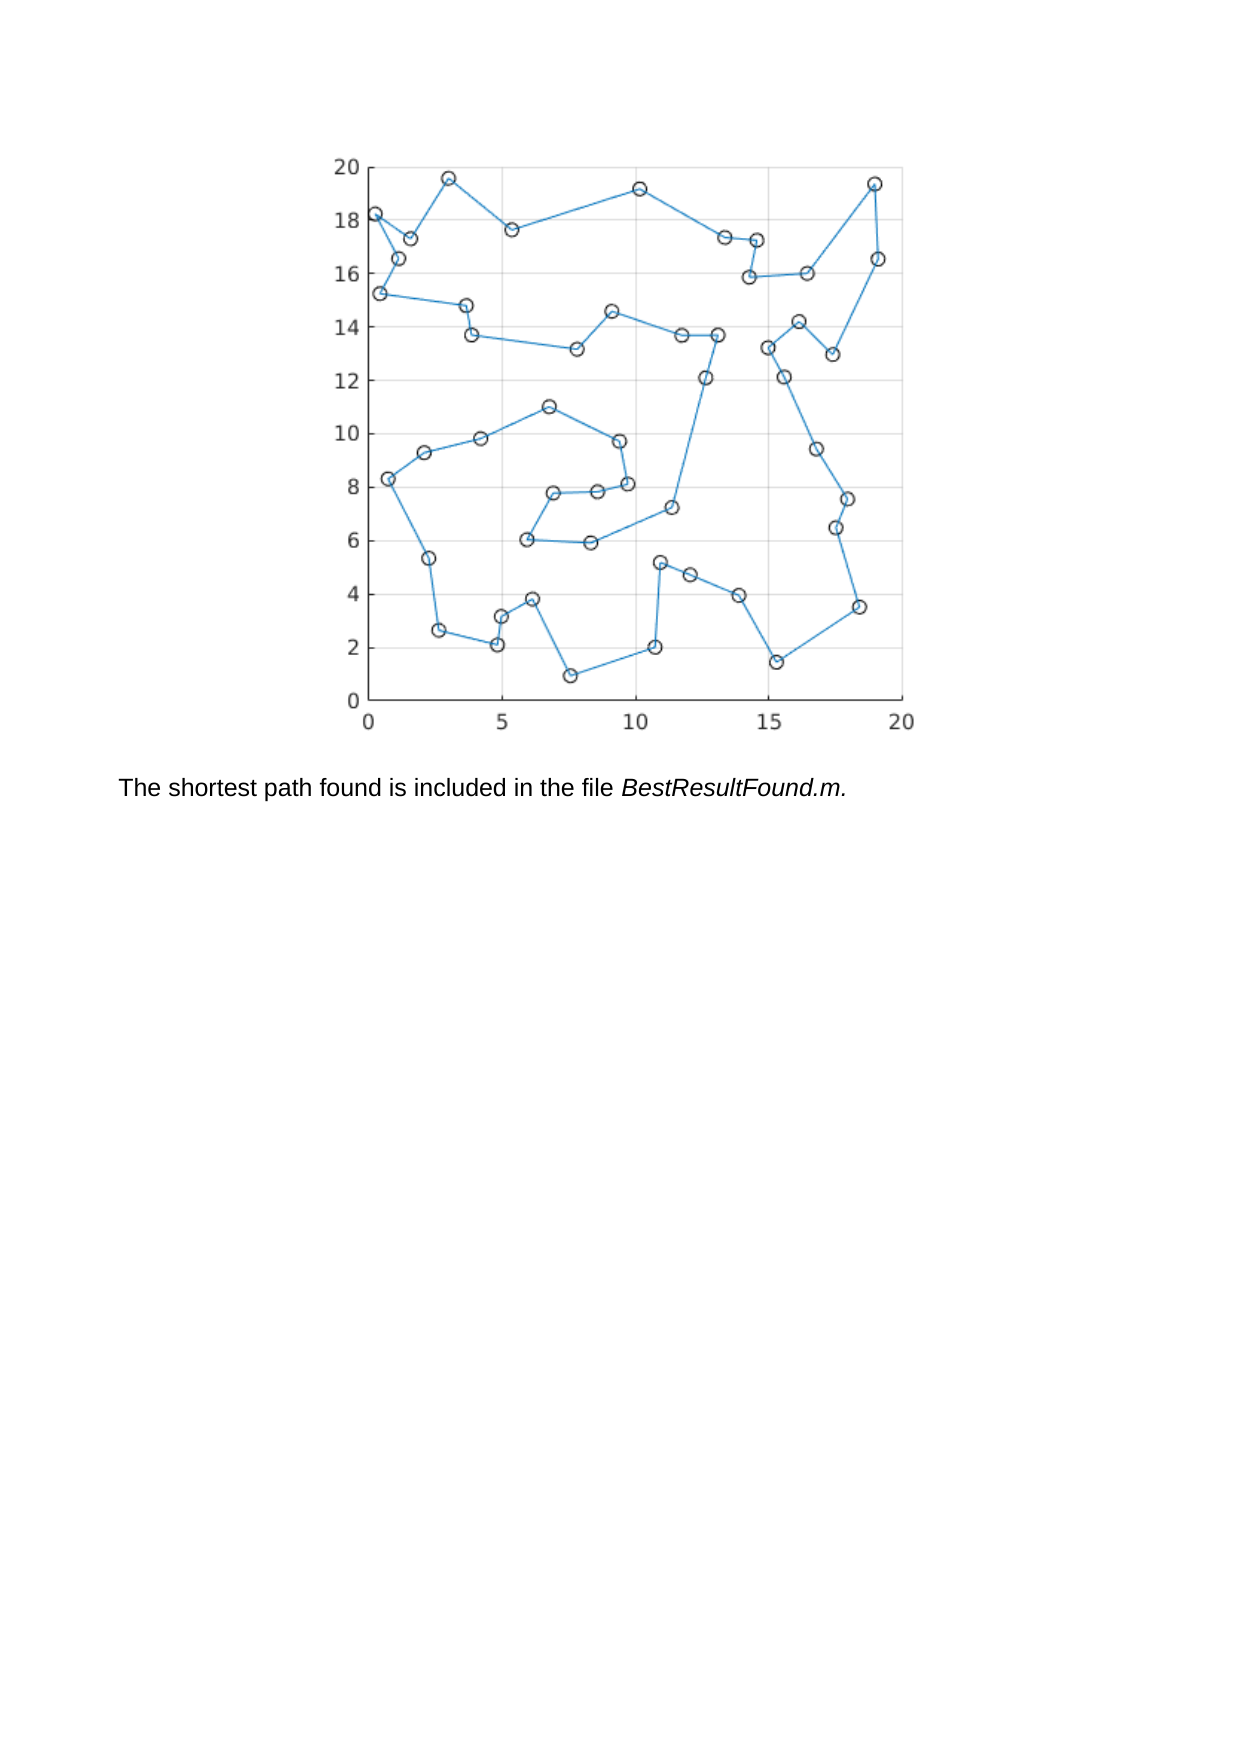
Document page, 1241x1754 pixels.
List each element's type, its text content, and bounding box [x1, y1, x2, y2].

text The shortest path found is included in the file BestResultFound.m. [118, 118, 1122, 802]
picture [182, 118, 1058, 774]
